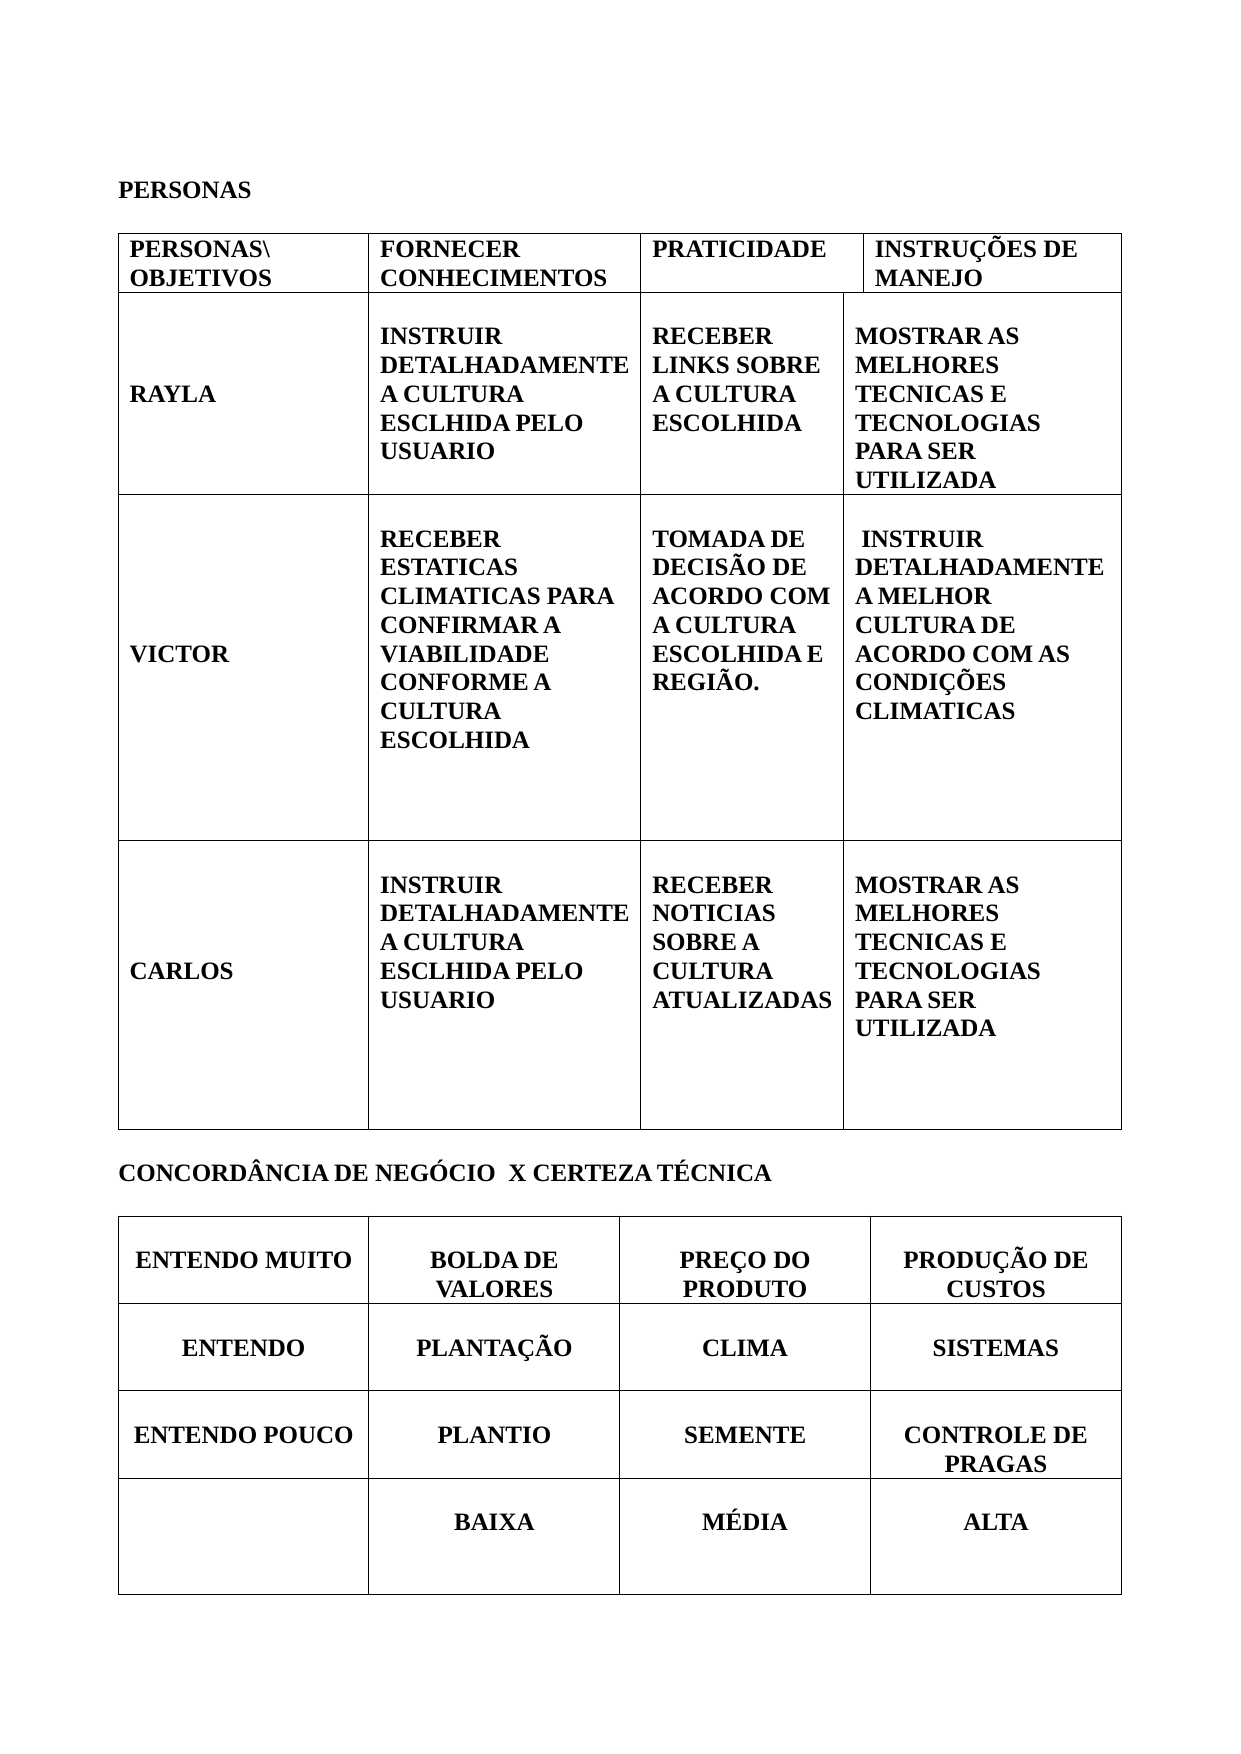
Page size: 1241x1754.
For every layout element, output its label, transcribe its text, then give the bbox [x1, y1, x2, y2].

table_cell MÉDIA [620, 1479, 870, 1594]
table_cell ENTENDO POUCO [119, 1391, 368, 1478]
table_cell INSTRUIR DETALHADAMENTE A CULTURA ESCLHIDA PELO USUARIO [369, 293, 640, 494]
text CONCORDÂNCIA DE NEGÓCIO X CERTEZA TÉCNICA [118, 1158, 1122, 1187]
table_cell ALTA [871, 1479, 1121, 1594]
table_cell BAIXA [369, 1479, 619, 1594]
table_header PREÇO DO PRODUTO [620, 1217, 870, 1303]
table_header PERSONAS\ OBJETIVOS [119, 234, 368, 292]
table_header BOLDA DE VALORES [369, 1217, 619, 1303]
table_cell [119, 1479, 368, 1594]
table_cell VICTOR [119, 495, 368, 840]
table_header PRODUÇÃO DE CUSTOS [871, 1217, 1121, 1303]
table_cell CARLOS [119, 841, 368, 1128]
table_cell SISTEMAS [871, 1304, 1121, 1390]
table_cell CONTROLE DE PRAGAS [871, 1391, 1121, 1478]
table_cell INSTRUIR DETALHADAMENTE A MELHOR CULTURA DE ACORDO COM AS CONDIÇÕES CLIMATICAS [844, 495, 1121, 840]
table_header FORNECER CONHECIMENTOS [369, 234, 640, 292]
table_cell CLIMA [620, 1304, 870, 1390]
table_cell INSTRUIR DETALHADAMENTE A CULTURA ESCLHIDA PELO USUARIO [369, 841, 640, 1128]
table_cell MOSTRAR AS MELHORES TECNICAS E TECNOLOGIAS PARA SER UTILIZADA [844, 841, 1121, 1128]
table_header PRATICIDADE [641, 234, 863, 292]
table_cell RAYLA [119, 293, 368, 494]
table_cell ENTENDO [119, 1304, 368, 1390]
table_cell SEMENTE [620, 1391, 870, 1478]
text PERSONAS [118, 176, 1122, 204]
table_cell TOMADA DE DECISÃO DE ACORDO COM A CULTURA ESCOLHIDA E REGIÃO. [641, 495, 843, 840]
table_cell PLANTIO [369, 1391, 619, 1478]
table_cell RECEBER NOTICIAS SOBRE A CULTURA ATUALIZADAS [641, 841, 843, 1128]
table_header ENTENDO MUITO [119, 1217, 368, 1303]
table_cell RECEBER LINKS SOBRE A CULTURA ESCOLHIDA [641, 293, 843, 494]
table_header INSTRUÇÕES DE MANEJO [864, 234, 1121, 292]
table_cell MOSTRAR AS MELHORES TECNICAS E TECNOLOGIAS PARA SER UTILIZADA [844, 293, 1121, 494]
table_cell RECEBER ESTATICAS CLIMATICAS PARA CONFIRMAR A VIABILIDADE CONFORME A CULTURA ESCOLHIDA [369, 495, 640, 840]
table_cell PLANTAÇÃO [369, 1304, 619, 1390]
